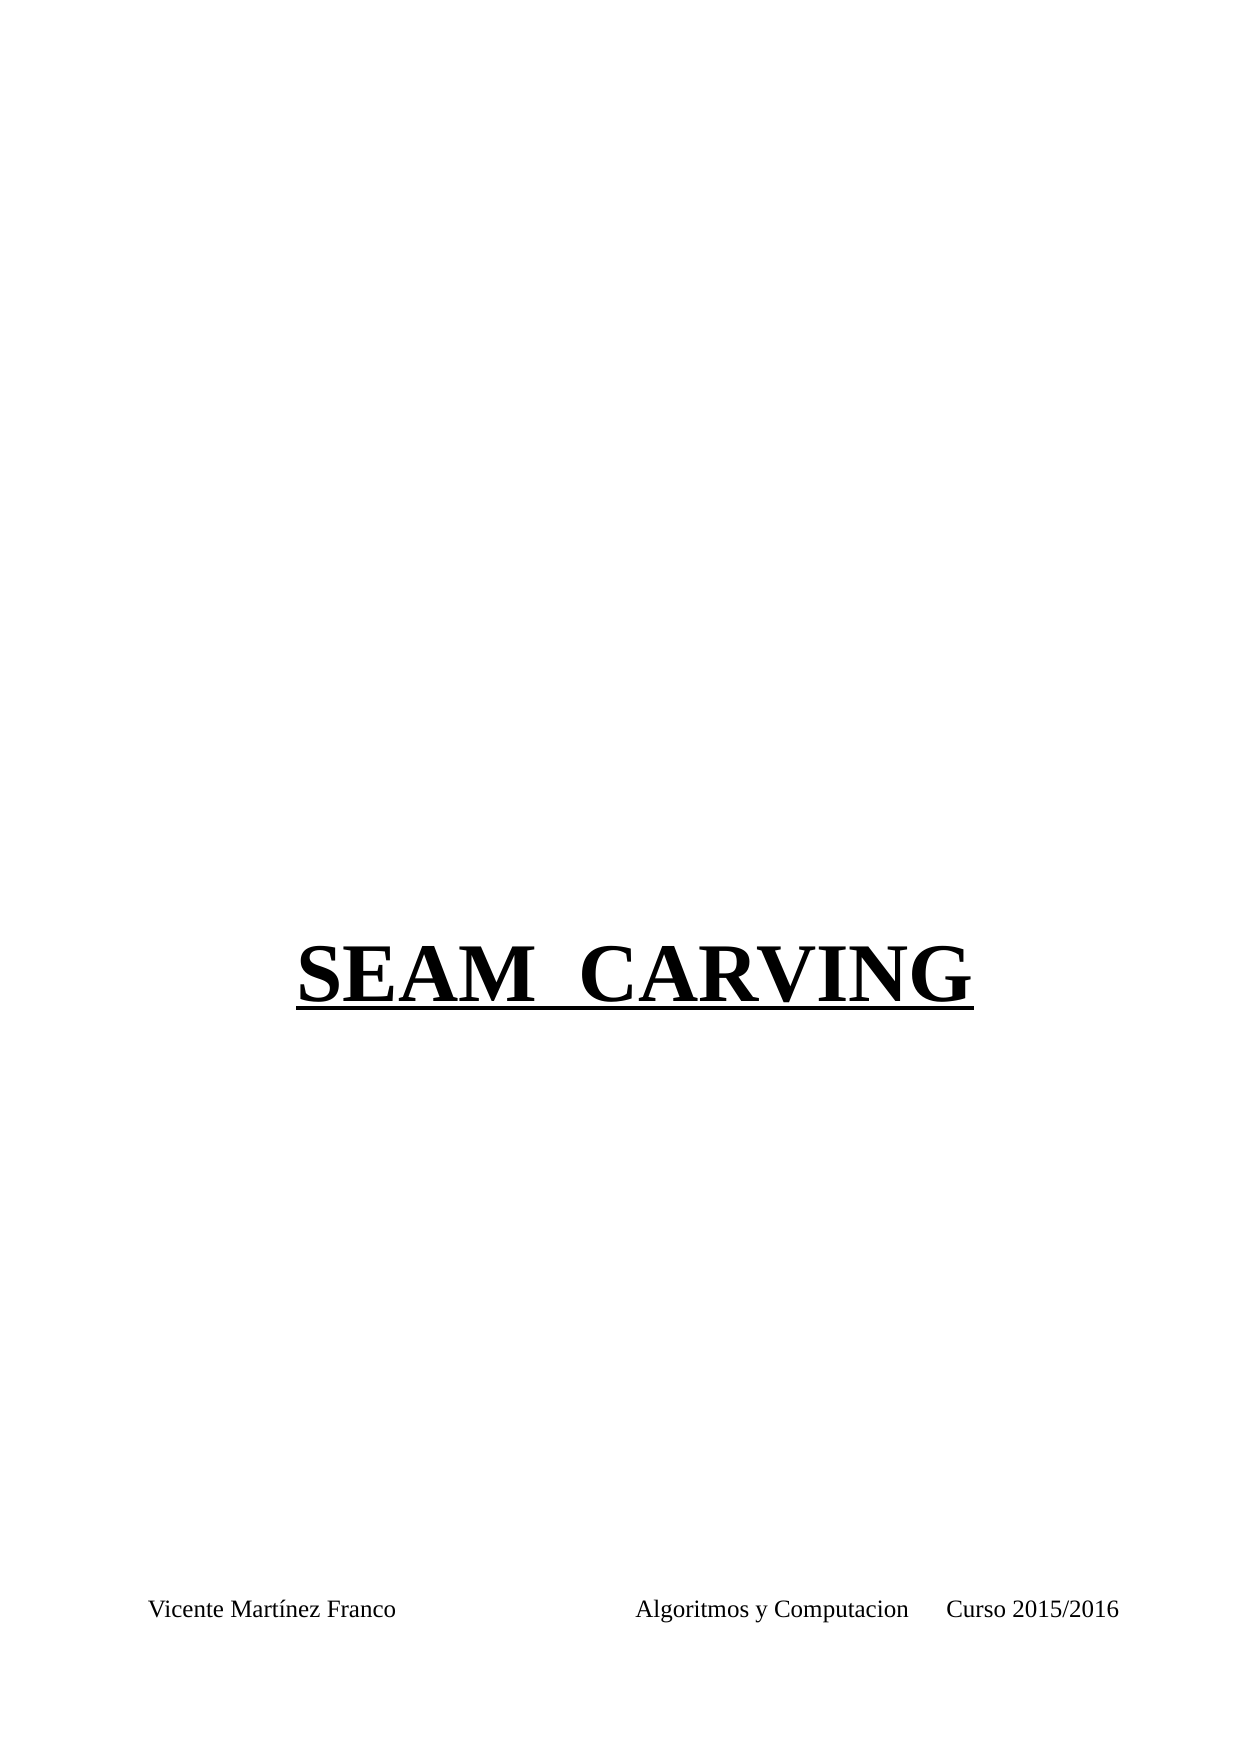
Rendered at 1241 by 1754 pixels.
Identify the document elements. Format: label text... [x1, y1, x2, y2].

text Vicente Martínez Franco Algoritmos y Computacion Curso 2015/2016 [118, 1594, 1122, 1623]
text SEAM CARVING [118, 923, 1122, 1019]
